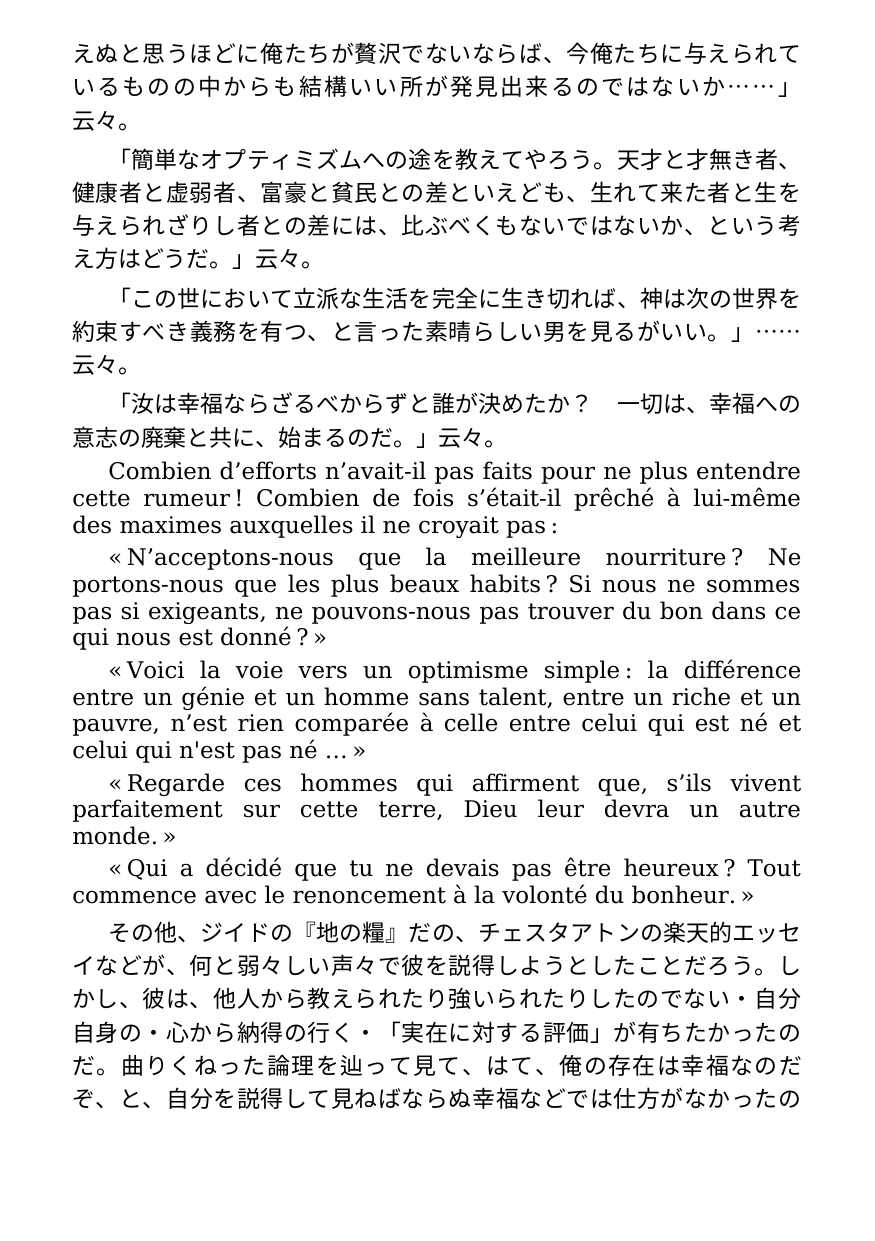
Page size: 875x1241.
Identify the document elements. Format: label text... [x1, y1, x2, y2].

text « Qui a décidé que tu ne devais pas être heureux ? Tout commence avec le renoncement à la volonté du bonheur. » [72, 856, 802, 909]
text Combien d’efforts n’avait-il pas faits pour ne plus entendre cette rumeur ! Combien de fois s’était-il prêché à lui-même des maximes auxquelles il ne croyait pas : [72, 458, 802, 538]
text その他、ジイドの『地の糧』だの、チェスタアトンの楽天的エッセイなどが、何と弱々しい声々で彼を説得しようとしたことだろう。しかし、彼は、他人から教えられたり強いられたりしたのでない・自分自身の・心から納得の行く・「実在に対する評価」が有ちたかったのだ。曲りくねった論理を辿って見て、はて、俺の存在は幸福なのだぞ、と、自分を説得して見ねばならぬ幸福などでは仕方がなかったの [72, 915, 802, 1114]
text 「簡単なオプティミズムへの途を教えてやろう。天才と才無き者、健康者と虚弱者、富豪と貧民との差といえども、生れて来た者と生を与えられざりし者との差には、比ぶべくもないではないか、という考え方はどうだ。」云々。 [72, 142, 802, 274]
text えぬと思うほどに俺たちが贅沢でないならば、今俺たちに与えられているものの中からも結構いい所が発見出来るのではないか……」云々。 [72, 36, 802, 136]
text 「この世において立派な生活を完全に生き切れば、神は次の世界を約束すべき義務を有つ、と言った素晴らしい男を見るがいい。」……云々。 [72, 281, 802, 380]
text « Voici la voie vers un optimisme simple : la différence entre un génie et un homme sans talent, entre un riche et un pauvre, n’est rien comparée à celle entre celui qui est né et celui qui n'est pas né … » [72, 657, 802, 764]
text « Regarde ces hommes qui affirment que, s’ils vivent parfaitement sur cette terre, Dieu leur devra un autre monde. » [72, 770, 802, 850]
text 「汝は幸福ならざるべからずと誰が決めたか？ 一切は、幸福への意志の廃棄と共に、始まるのだ。」云々。 [72, 386, 802, 453]
text « N’acceptons-nous que la meilleure nourriture ? Ne portons-nous que les plus beaux habits ? Si nous ne sommes pas si exigeants, ne pouvons-nous pas trouver du bon dans ce qui nous est donné ? » [72, 544, 802, 651]
